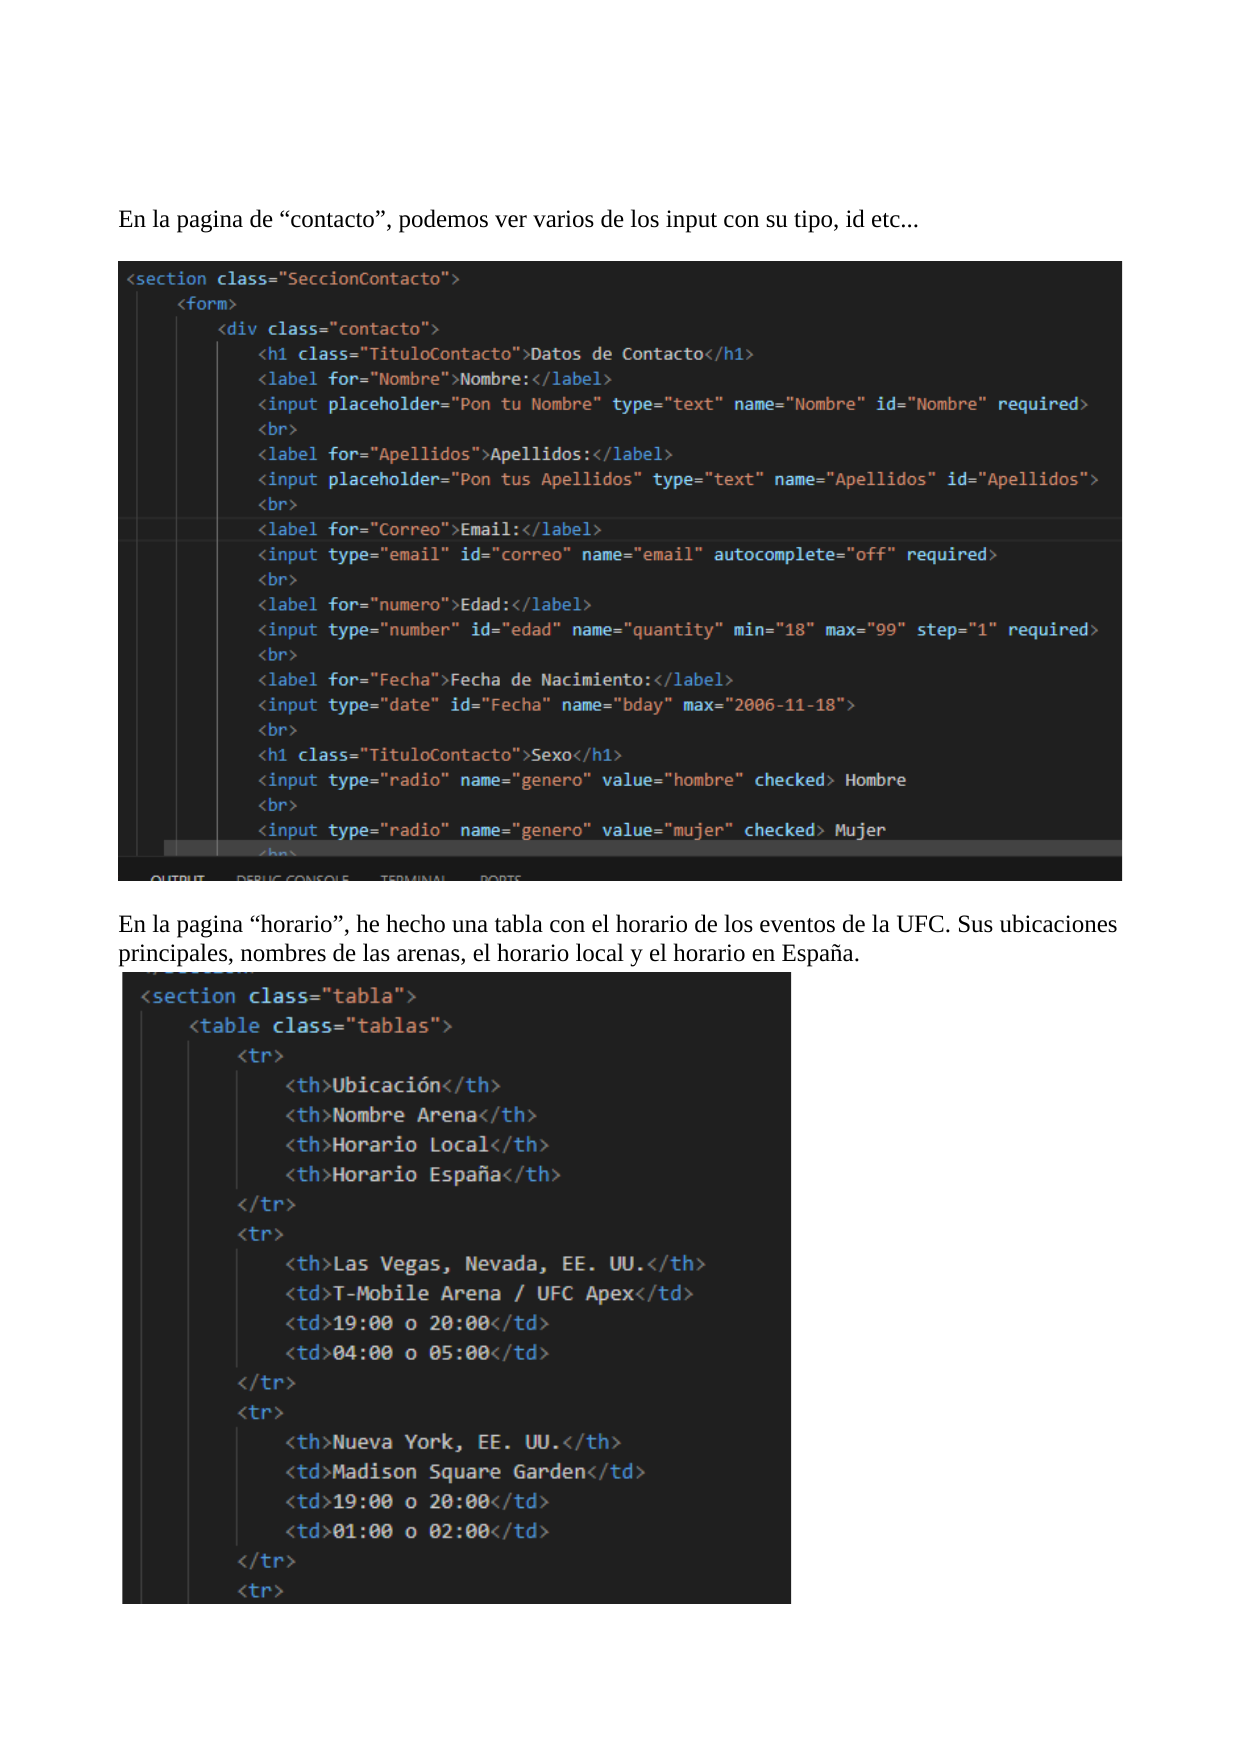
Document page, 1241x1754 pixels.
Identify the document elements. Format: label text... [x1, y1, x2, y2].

picture [122, 972, 792, 1604]
text En la pagina de “contacto”, podemos ver varios de los input con su tipo, id etc... [118, 204, 1122, 233]
picture [118, 261, 1123, 881]
text En la pagina “horario”, he hecho una tabla con el horario de los eventos de la UFC. Sus ubicaciones principales, nombres de las arenas, el horario local y el horario en España. [118, 881, 1122, 995]
